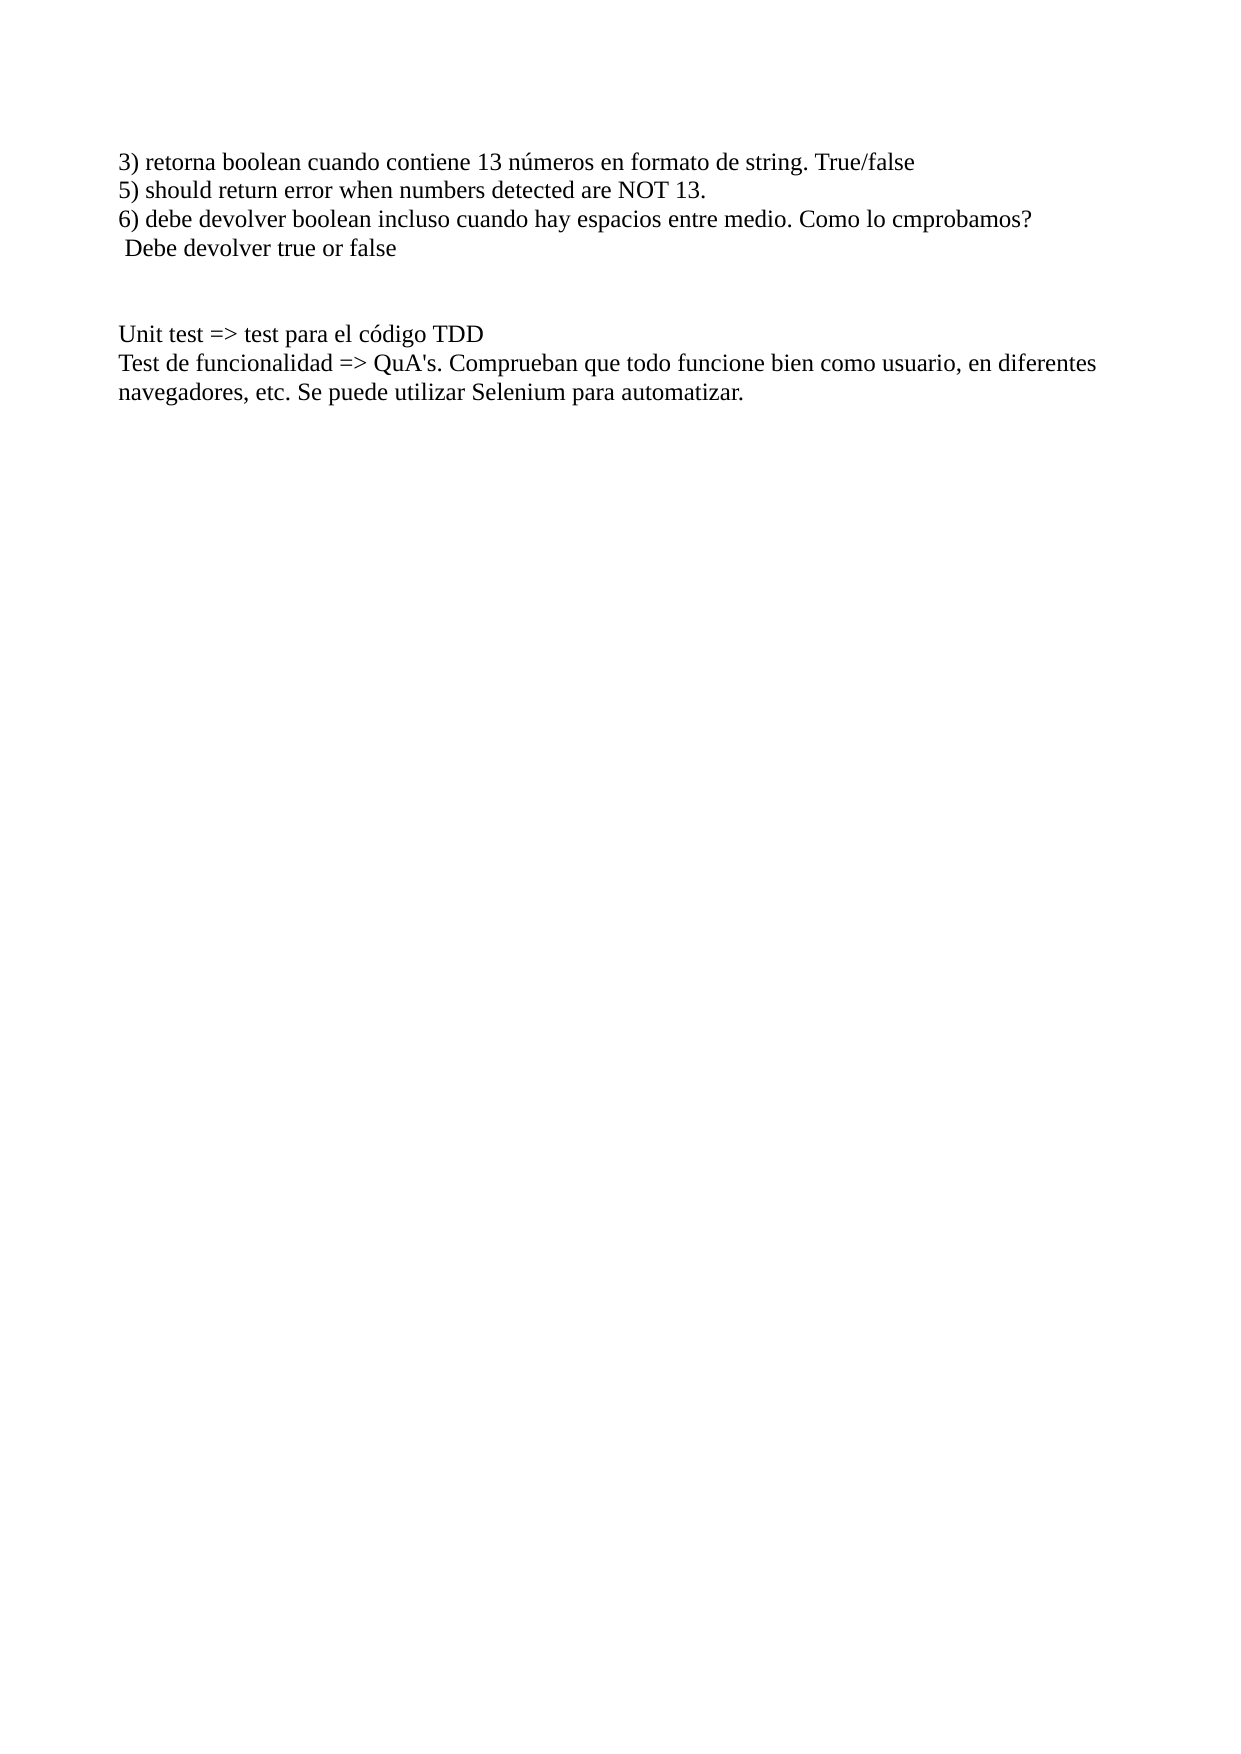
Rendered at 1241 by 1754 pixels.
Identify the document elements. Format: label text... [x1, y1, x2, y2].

text Debe devolver true or false [118, 233, 1122, 262]
text Test de funcionalidad => QuA's. Comprueban que todo funcione bien como usuario, en diferentes navegadores, etc. Se puede utilizar Selenium para automatizar. [118, 348, 1122, 406]
text 5) should return error when numbers detected are NOT 13. [118, 176, 1122, 204]
text 6) debe devolver boolean incluso cuando hay espacios entre medio. Como lo cmprobamos? [118, 204, 1122, 233]
text Unit test => test para el código TDD [118, 319, 1122, 348]
text 3) retorna boolean cuando contiene 13 números en formato de string. True/false [118, 147, 1122, 176]
